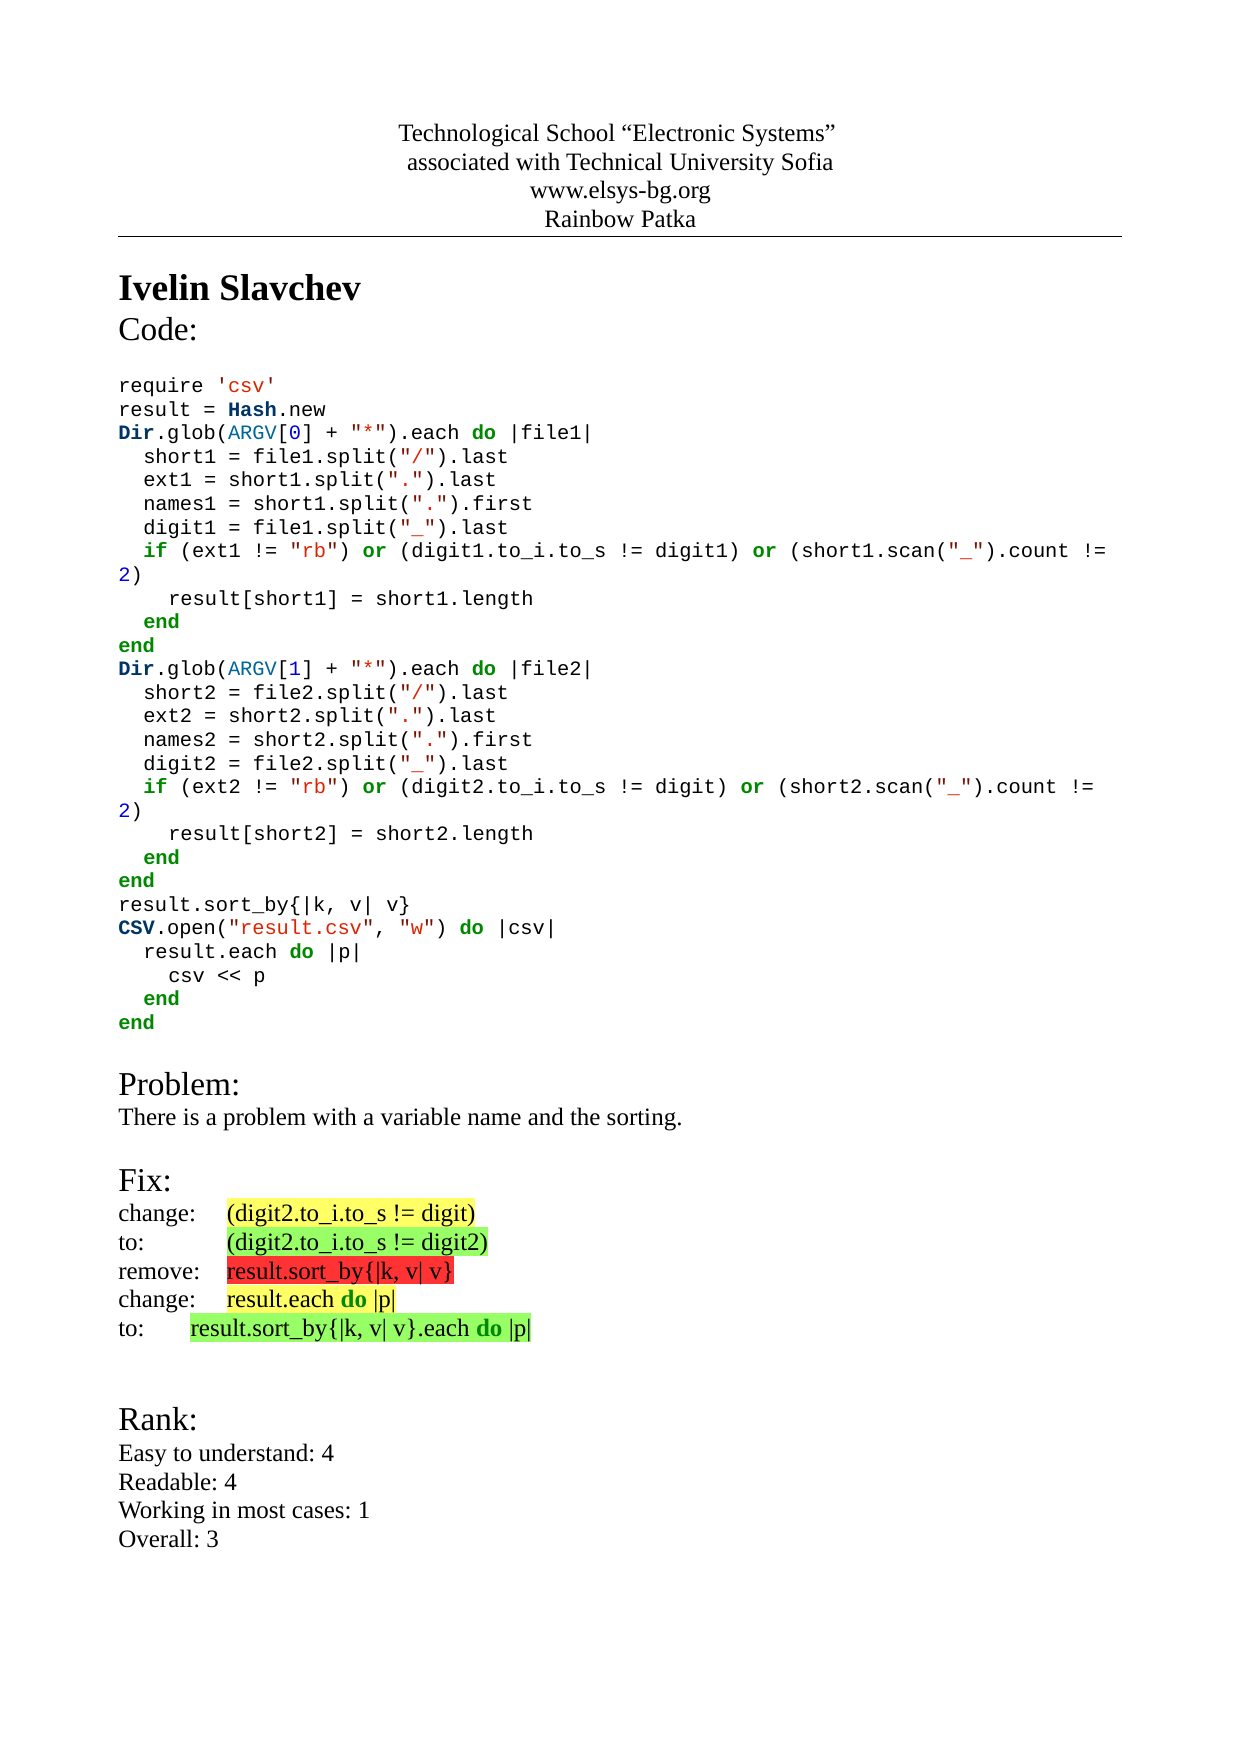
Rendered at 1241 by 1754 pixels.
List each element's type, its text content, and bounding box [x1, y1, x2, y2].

text csv << p [118, 964, 1122, 988]
text Ivelin Slavchev [118, 266, 1122, 309]
text to: (digit2.to_i.to_s != digit2) [118, 1227, 1122, 1256]
text Readable: 4 [118, 1467, 1122, 1495]
text Working in most cases: 1 [118, 1495, 1122, 1524]
text if (ext2 != "rb") or (digit2.to_i.to_s != digit) or (short2.scan("_").count != 2) [118, 776, 1122, 823]
text Dir.glob(ARGV[0] + "*").each do |file1| [118, 422, 1122, 446]
text names1 = short1.split(".").first [118, 493, 1122, 517]
text short1 = file1.split("/").last [118, 446, 1122, 469]
text Code: [118, 309, 1122, 347]
text There is a problem with a variable name and the sorting. [118, 1102, 1122, 1131]
text digit2 = file2.split("_").last [118, 753, 1122, 776]
text end [118, 611, 1122, 635]
text Rank: [118, 1399, 1122, 1438]
text Dir.glob(ARGV[1] + "*").each do |file2| [118, 658, 1122, 682]
text end [118, 871, 1122, 894]
text ext2 = short2.split(".").last [118, 705, 1122, 729]
text Overall: 3 [118, 1524, 1122, 1553]
text digit1 = file1.split("_").last [118, 517, 1122, 540]
text result.sort_by{|k, v| v} [118, 894, 1122, 917]
text change: result.each do |p| [118, 1284, 1122, 1313]
text result = Hash.new [118, 399, 1122, 422]
text change: (digit2.to_i.to_s != digit) [118, 1198, 1122, 1227]
text Fix: [118, 1160, 1122, 1198]
text end [118, 1012, 1122, 1035]
text if (ext1 != "rb") or (digit1.to_i.to_s != digit1) or (short1.scan("_").count != 2) [118, 540, 1122, 587]
text result[short1] = short1.length [118, 587, 1122, 611]
text names2 = short2.split(".").first [118, 729, 1122, 753]
text require 'csv' [118, 376, 1122, 399]
text to: result.sort_by{|k, v| v}.each do |p| [118, 1313, 1122, 1342]
text ext1 = short1.split(".").last [118, 469, 1122, 493]
text remove: result.sort_by{|k, v| v} [118, 1256, 1122, 1284]
text end [118, 988, 1122, 1012]
text end [118, 847, 1122, 871]
text end [118, 635, 1122, 658]
text short2 = file2.split("/").last [118, 682, 1122, 705]
text CSV.open("result.csv", "w") do |csv| [118, 917, 1122, 941]
text Easy to understand: 4 [118, 1438, 1122, 1467]
text result.each do |p| [118, 941, 1122, 964]
text Problem: [118, 1064, 1122, 1102]
text result[short2] = short2.length [118, 823, 1122, 847]
